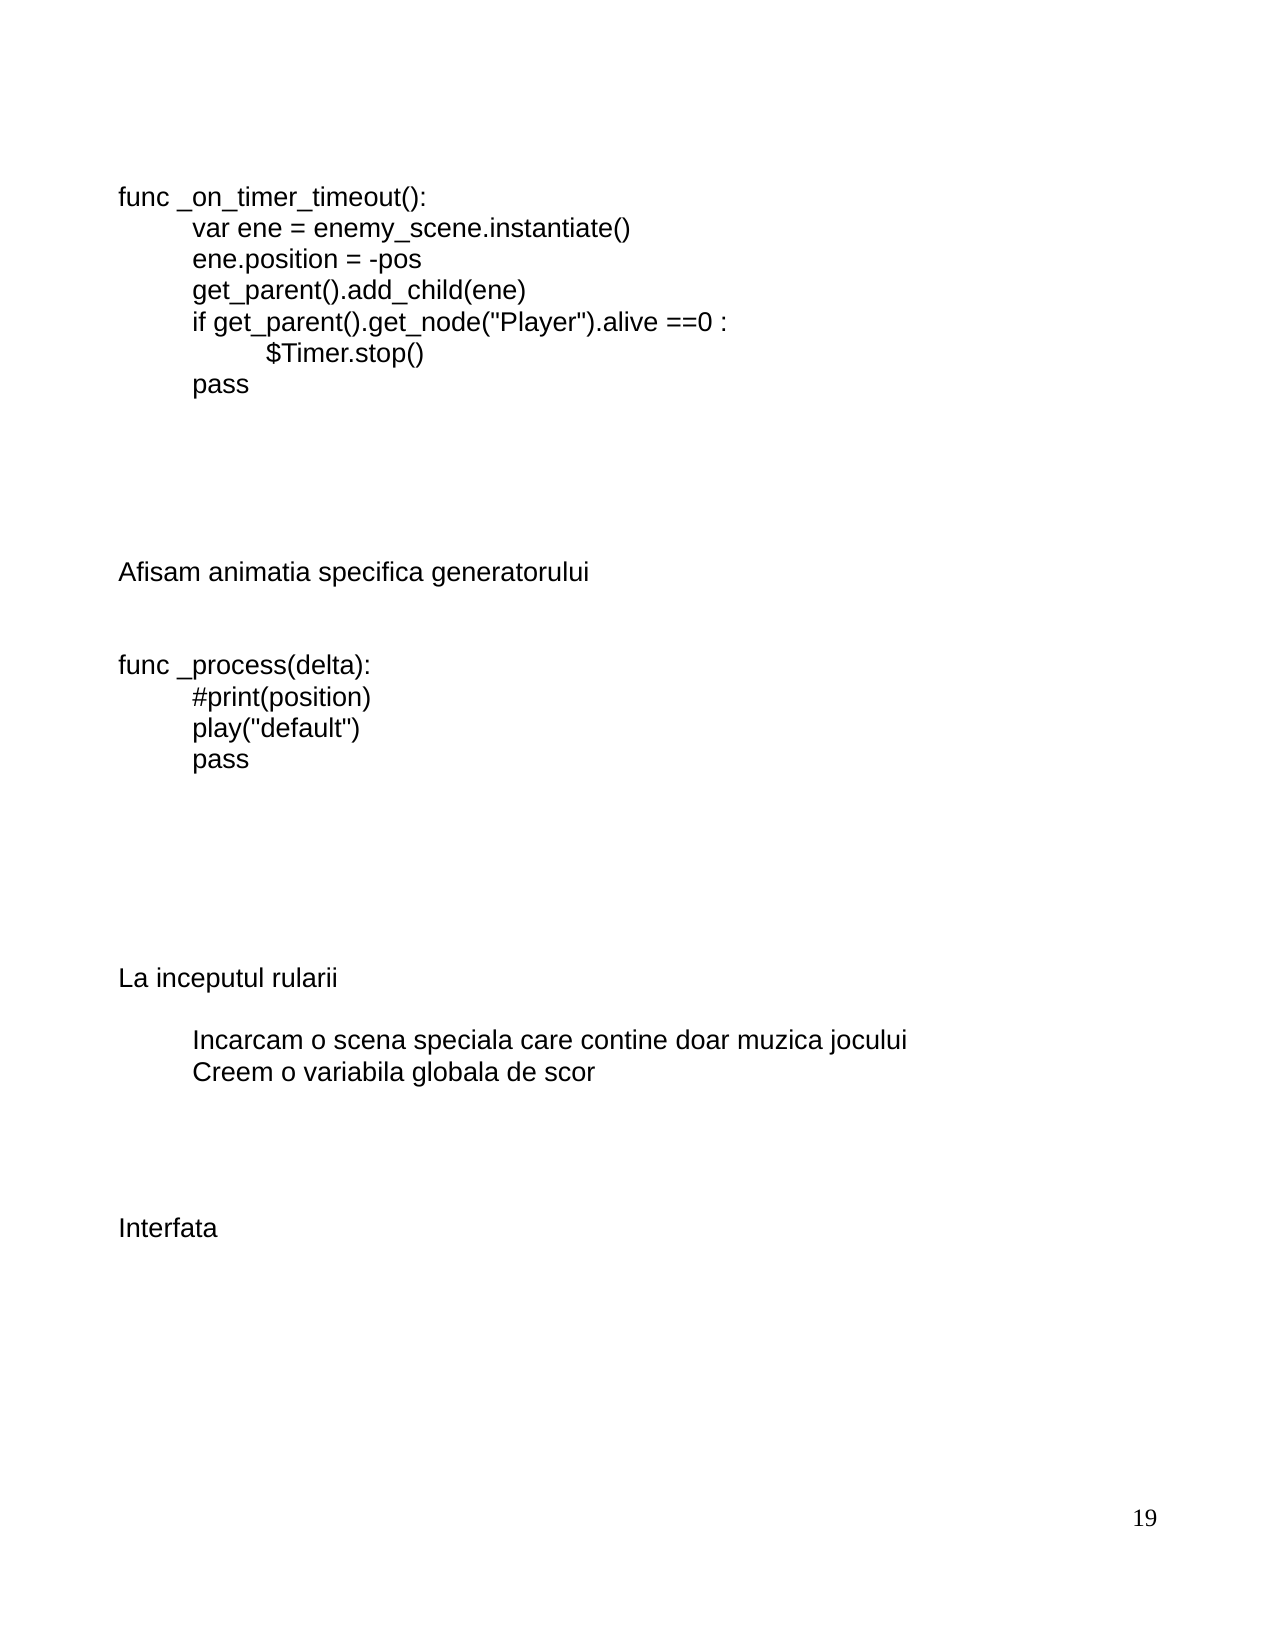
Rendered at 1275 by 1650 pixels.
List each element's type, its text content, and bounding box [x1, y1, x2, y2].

text get_parent().add_child(ene) [118, 274, 1157, 306]
text Afisam animatia specifica generatorului [118, 556, 1157, 587]
text pass [118, 743, 1157, 774]
text ene.position = -pos [118, 243, 1157, 274]
text play("default") [118, 712, 1157, 743]
text var ene = enemy_scene.instantiate() [118, 212, 1157, 243]
text Interfata [118, 1212, 1157, 1243]
text #print(position) [118, 681, 1157, 712]
text func _process(delta): [118, 649, 1157, 681]
text func _on_timer_timeout(): [118, 181, 1157, 212]
text if get_parent().get_node("Player").alive ==0 : [118, 306, 1157, 337]
text $Timer.stop() [118, 337, 1157, 368]
text La inceputul rularii [118, 962, 1157, 993]
text pass [118, 368, 1157, 399]
text Incarcam o scena speciala care contine doar muzica jocului [118, 1024, 1157, 1056]
text Creem o variabila globala de scor [118, 1056, 1157, 1087]
